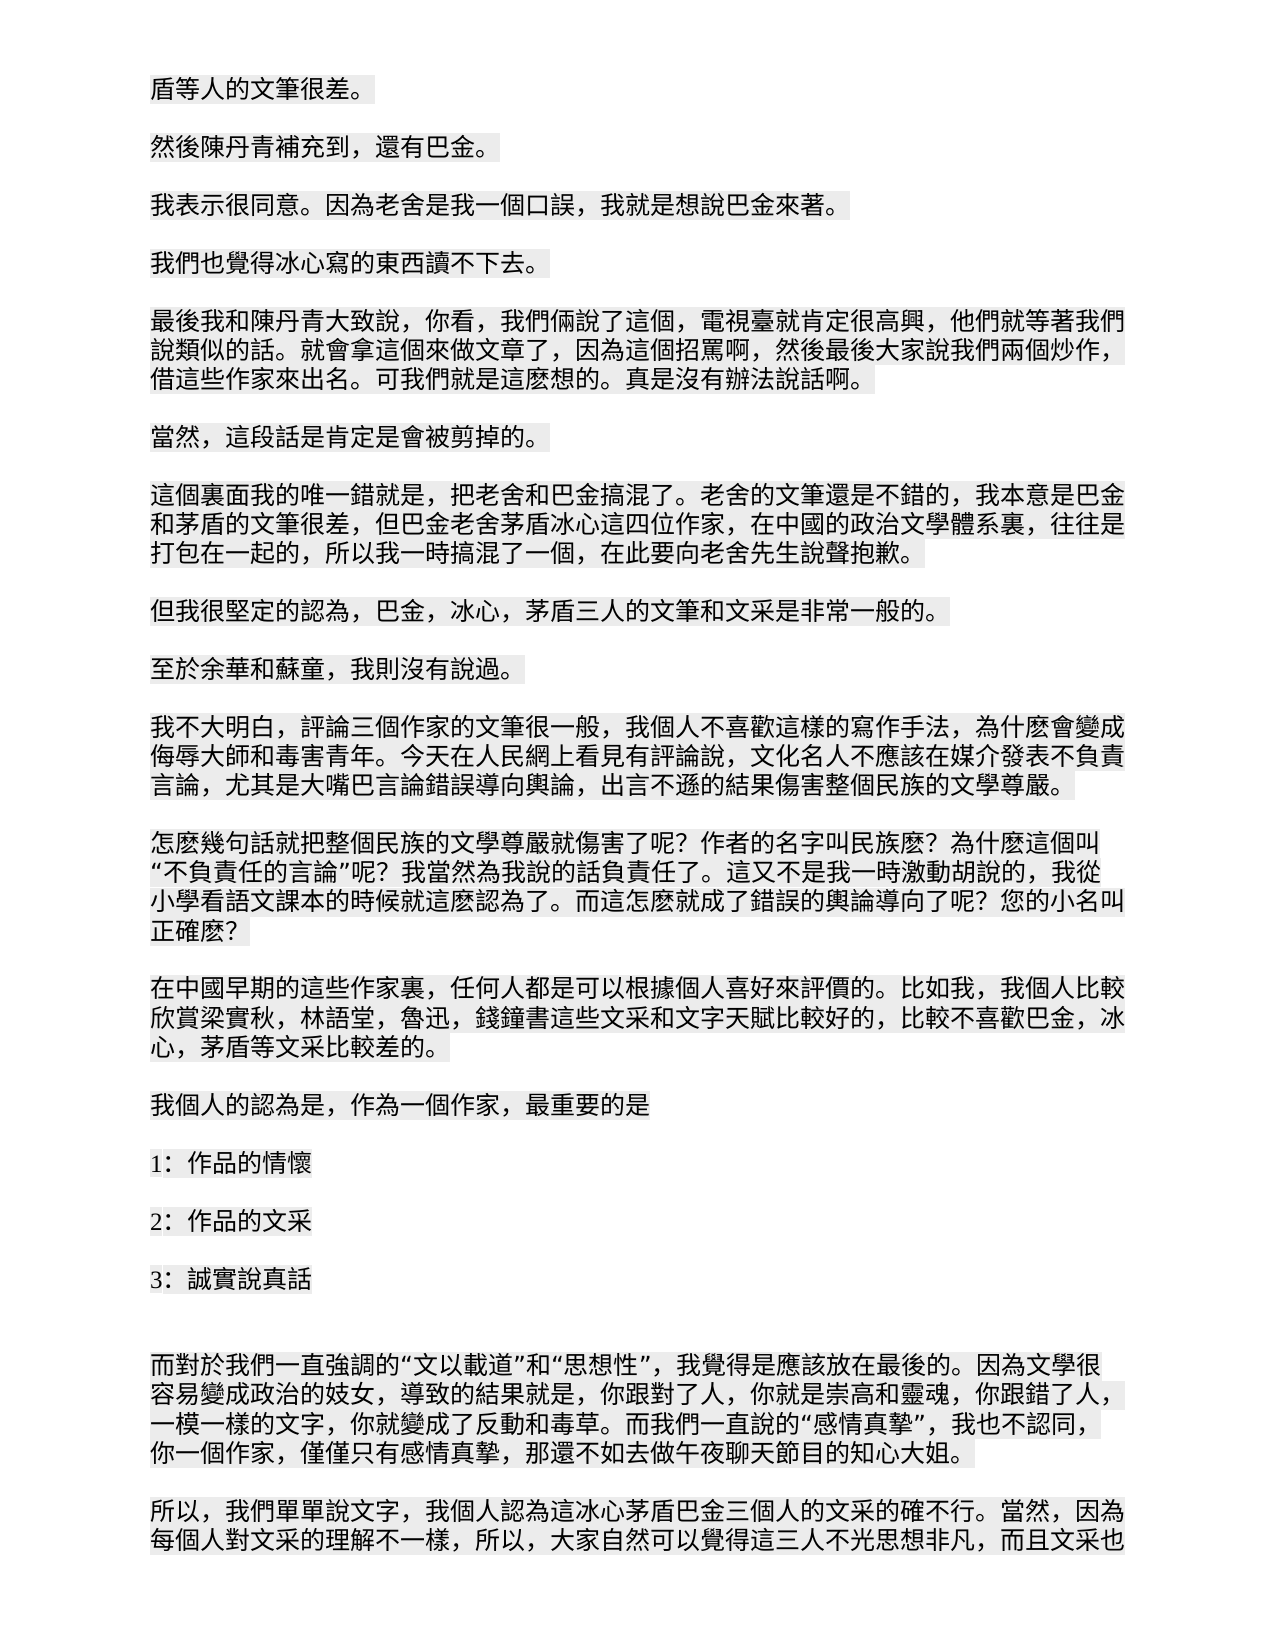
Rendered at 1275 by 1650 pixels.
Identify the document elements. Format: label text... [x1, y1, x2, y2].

text 其實董事長是故意用髒話來測試大家的文化水平,發現除了少數同學言語粗鄙低俗,人文素養仍有進步空間之外,大家表現都相當良好,董事長感到很欣慰. 韓寒書裏有篇文章寫道(我是從網上剪下來的),如下,給各位參考參考. 參考而已喔,我並不完全認同他所說的,但我很認同他的獨立性;人總得應該學會自己怎麼去看世界,而不是一窩蜂突然幹...oops,我是說幹什麼要這樣湊熱鬧看賽什麼萊或什麼幾把菜刀的,連電影也能搞正確搞忠貞,超級大爛片也能說成什麼文化救星,真是幹它的什麼嘛.倫家真是很想吐耶,懂不懂電影啊?還是在搞文宣啊? 陳真 ============ 大師們，我等無條件臣服於您 2008-06-20 文：韓寒 最近有記者問我，外面說我炮轟和侮辱很多文學大師，問我怎麽看。 我就開始回憶，哪裏？大師在哪裏？想我什麽時候炮轟和侮辱李白蘇軾他們來著?後來我終於想起了事情的原委，我覺得，所謂炮轟或者侮辱，是別人生怕不夠勁爆少人看，自己加的標題。這就好比我一拍你的肩膀，說，哥們，你今天穿的衣服我不是很喜歡。最後就演變成我痛扁了別人一頓。 事情是這樣，我和陳丹青兩人做一個電視節目，我說的大意是，新中國以後的中國文學很不註重文筆和文采，我們的課本選文章和要求背誦的那些文章的文采也都很差，老舍，矛盾等人的文筆很差。 然後陳丹青補充到，還有巴金。 我表示很同意。因為老舍是我一個口誤，我就是想說巴金來著。 我們也覺得冰心寫的東西讀不下去。 最後我和陳丹青大致說，你看，我們倆說了這個，電視臺就肯定很高興，他們就等著我們說類似的話。就會拿這個來做文章了，因為這個招罵啊，然後最後大家說我們兩個炒作，借這些作家來出名。可我們就是這麽想的。真是沒有辦法說話啊。 當然，這段話是肯定是會被剪掉的。 這個裏面我的唯一錯就是，把老舍和巴金搞混了。老舍的文筆還是不錯的，我本意是巴金和茅盾的文筆很差，但巴金老舍茅盾冰心這四位作家，在中國的政治文學體系裏，往往是打包在一起的，所以我一時搞混了一個，在此要向老舍先生說聲抱歉。 但我很堅定的認為，巴金，冰心，茅盾三人的文筆和文采是非常一般的。 至於余華和蘇童，我則沒有說過。 我不大明白，評論三個作家的文筆很一般，我個人不喜歡這樣的寫作手法，為什麽會變成侮辱大師和毒害青年。今天在人民網上看見有評論說，文化名人不應該在媒介發表不負責言論，尤其是大嘴巴言論錯誤導向輿論，出言不遜的結果傷害整個民族的文學尊嚴。 怎麽幾句話就把整個民族的文學尊嚴就傷害了呢？作者的名字叫民族麽？為什麽這個叫“不負責任的言論”呢？我當然為我說的話負責任了。這又不是我一時激動胡說的，我從小學看語文課本的時候就這麽認為了。而這怎麽就成了錯誤的輿論導向了呢？您的小名叫正確麽？ 在中國早期的這些作家裏，任何人都是可以根據個人喜好來評價的。比如我，我個人比較欣賞梁實秋，林語堂，魯迅，錢鐘書這些文采和文字天賦比較好的，比較不喜歡巴金，冰心，茅盾等文采比較差的。 我個人的認為是，作為一個作家，最重要的是 1：作品的情懷 2：作品的文采 3：誠實說真話 而對於我們一直強調的“文以載道”和“思想性”，我覺得是應該放在最後的。因為文學很容易變成政治的妓女，導致的結果就是，你跟對了人，你就是崇高和靈魂，你跟錯了人，一模一樣的文字，你就變成了反動和毒草。而我們一直說的“感情真摯”，我也不認同，你一個作家，僅僅只有感情真摯，那還不如去做午夜聊天節目的知心大姐。 所以，我們單單說文字，我個人認為這冰心茅盾巴金三個人的文采的確不行。當然，因為每個人對文采的理解不一樣，所以，大家自然可以覺得這三人不光思想非凡，而且文采也非凡。關於這個，大家各自說理就行了。 小學課本選入他們的東西是有問題的，首先，如果是真正的大師級別的東西，我個人認為給剛識字的小學生看，是不合適的，這才是侮辱大師。當然，不要再拿白居易給老奶奶念詩來說事了。但因為政治和思想上的迫切需要，所以有必要在小學階段收入教材，並且背誦。這些範本導致了小學生認為，文章就是應該這麽些的。而這些人被後人所推崇的卻是他們幾十萬個字堆成的整本書，可我們拼命學的是他們的一段話，這也是他們幾個人最弱的地方，那就是在一個段落裏的文采。 如果我身為一個好的作家，我的寫作手法被一群小學生給分析和模仿了，反正我覺得挺丟人的。 人民網的評論繼續說：對文學大師心懷尊敬之心、追念之心是一個民族的基本涵養，是一位有責任文化人的基本修養，貶低大師甚至出言不遜已經超出文藝爭鳴的範疇。 這段話我很不認同。首先，這是你的大師，不是我的大師。其次，我不覺得我說茅盾冰心巴金文筆不好是對他們出言不遜。只要不是人身攻擊，你再大的師，無論是人民封的大師或者政黨封的大師，都是可以自由的評說的。在我們這個國家裏，不能說政治，不能說官員，不能說制度，不能說腐敗，難道連個寫書的都說不得？況且我還沒評說大家所看重的“思想和立意”，單純說個文采而已。敢情在封建社會，評說個大詩人寫的差，不合我意，應該也沒什麽問題吧，別等到一千年以後……，當然，有人會覺得，沒不讓你說啊，你這不正說的歡麽，我們只是都不認同你說的，他們就是文采好，或者那叫文筆樸實立意高，那我也沒辦法。但這些人要比那些危言聳聽的評論家要可愛多了。 其次，一位有責任的文化人的基本修養是有骨氣，說真話，不獻媚，不阿諛，絕對不是對文學大師心懷尊敬之心，追念之心。文化人不是來燒香的。我也不覺得這是一個民族的基本涵養，如果一個民族的全部人都必須覺得有那麽幾個作家，寫的必須是好的，所有的全好，沒有一點不好，否則你就是沒涵養，那這是個除了朝鮮以外的什麽民族啊。 而當時所謂的“冰心的書讀不下去”，這也是陳丹青，包括我的真實想法。任何人都有權利覺得另外一個人的書不在自己的審美裏，讀不下去。如果大家讀我的書讀不下去，我也不覺得有什麽問題。而為什麽在某些評論家眼裏，讀不下去冰心就是人格和文學品格出了問題呢？你不能非得逼著我看冰心看得津津有味才行吧，我的確是不喜歡，我也只是把我內心真實想法說了出來。如果你非要逼著我讀冰心的書，我對你的懲罰就是逼著你讀冰心的書。看看你是真喜歡還是假喜歡。 所以，看見很多在網上痛罵的人，他們的措辭之激烈，表現之激動，是要比玉米相對於李宇春更甚的。但是否巴金茅盾冰心三位老人在他們心中的位置要比李宇春在玉米心中的位置高呢，明顯不是這樣的，我甚至懷疑把老舍矛盾巴金三個人放他們面前，他們能否分的清楚誰是誰。當然，你們可以說，你們只認文字不認臉，但是我也懷疑，在那麽多叫囂著你膽敢不尊重文學大師的人們，你們中是否都完整的看過你們所“尊敬”的大師的書？是否還記得冰心老舍茅盾巴金原名叫什麽？我想，如果李宇春原名叫李春波的話，所有玉米都是應該記得的。所以，其中很多人是巴金冰心茅盾的假粉絲。你們只是單純的看我不順眼，不喜歡我，就甘願馬上搖身變成你們的大師們的不忠實讀者，這是不誠實的。至少在我念書的時候，似乎整個班級甚至學校都沒聽說過有多少人多麽喜歡看這三個人的作品的。而現在突然冒出來這麽多義正言辭的假讀者，我感覺這些茅盾，冰心，巴金的假粉絲馬上就要組成“盾牌”“心冰樂”“京巴”等粉絲團了。 對於他們的真讀者，對我留言說，其實巴金寫的很好，並且告訴我為什麽好，哪段的那裏很好。那我對他們也很尊重，我也會嘗試去再去看看。這是正常的文學觀點的不同。而不是借著這三個“大師”的帽子給別人扣更高的帽子，順便名正言順的罵兩句。但到現在，我依然認為，巴金，老舍，冰心，茅盾這四個人中，別的什麽都不說，就說文采，除了老舍不錯以外，其他三個人的文采從最差到較差的排名是——冰心，巴金，茅盾。作為一個作家，文筆和文采是非常重要的，一個作家必須要擁有獨特和出色的文字技術和文字風格，這是所謂的思想性和感情真摯是不能代替的，這也是漢字的魅力所在，中國歷來的作家都是很看重這點的，從詩經開始，到唐詩宋詞，到四大名著，無不如此，再到後來的白話文中，錢鐘書梁實秋林語堂胡適魯迅沈從文包括張愛玲都做的都不錯，但是因為到了新中國，文字的魅力被思想的正確和意識形體的需要所替代，很長一段時間裏，政府和人民再沒有運作出文采出眾的真正文學大師。 而現在，看著一些評論家們的意思，是不是面對老巴冰茅他們這些作家，我等必須覺得全部都很好？有異議就是我人格和涵養出了問題？也不用管個人的文學喜好如何，必須拋棄所有閱讀口味，無條件臣服於他們？ [150, 75, 1125, 1555]
